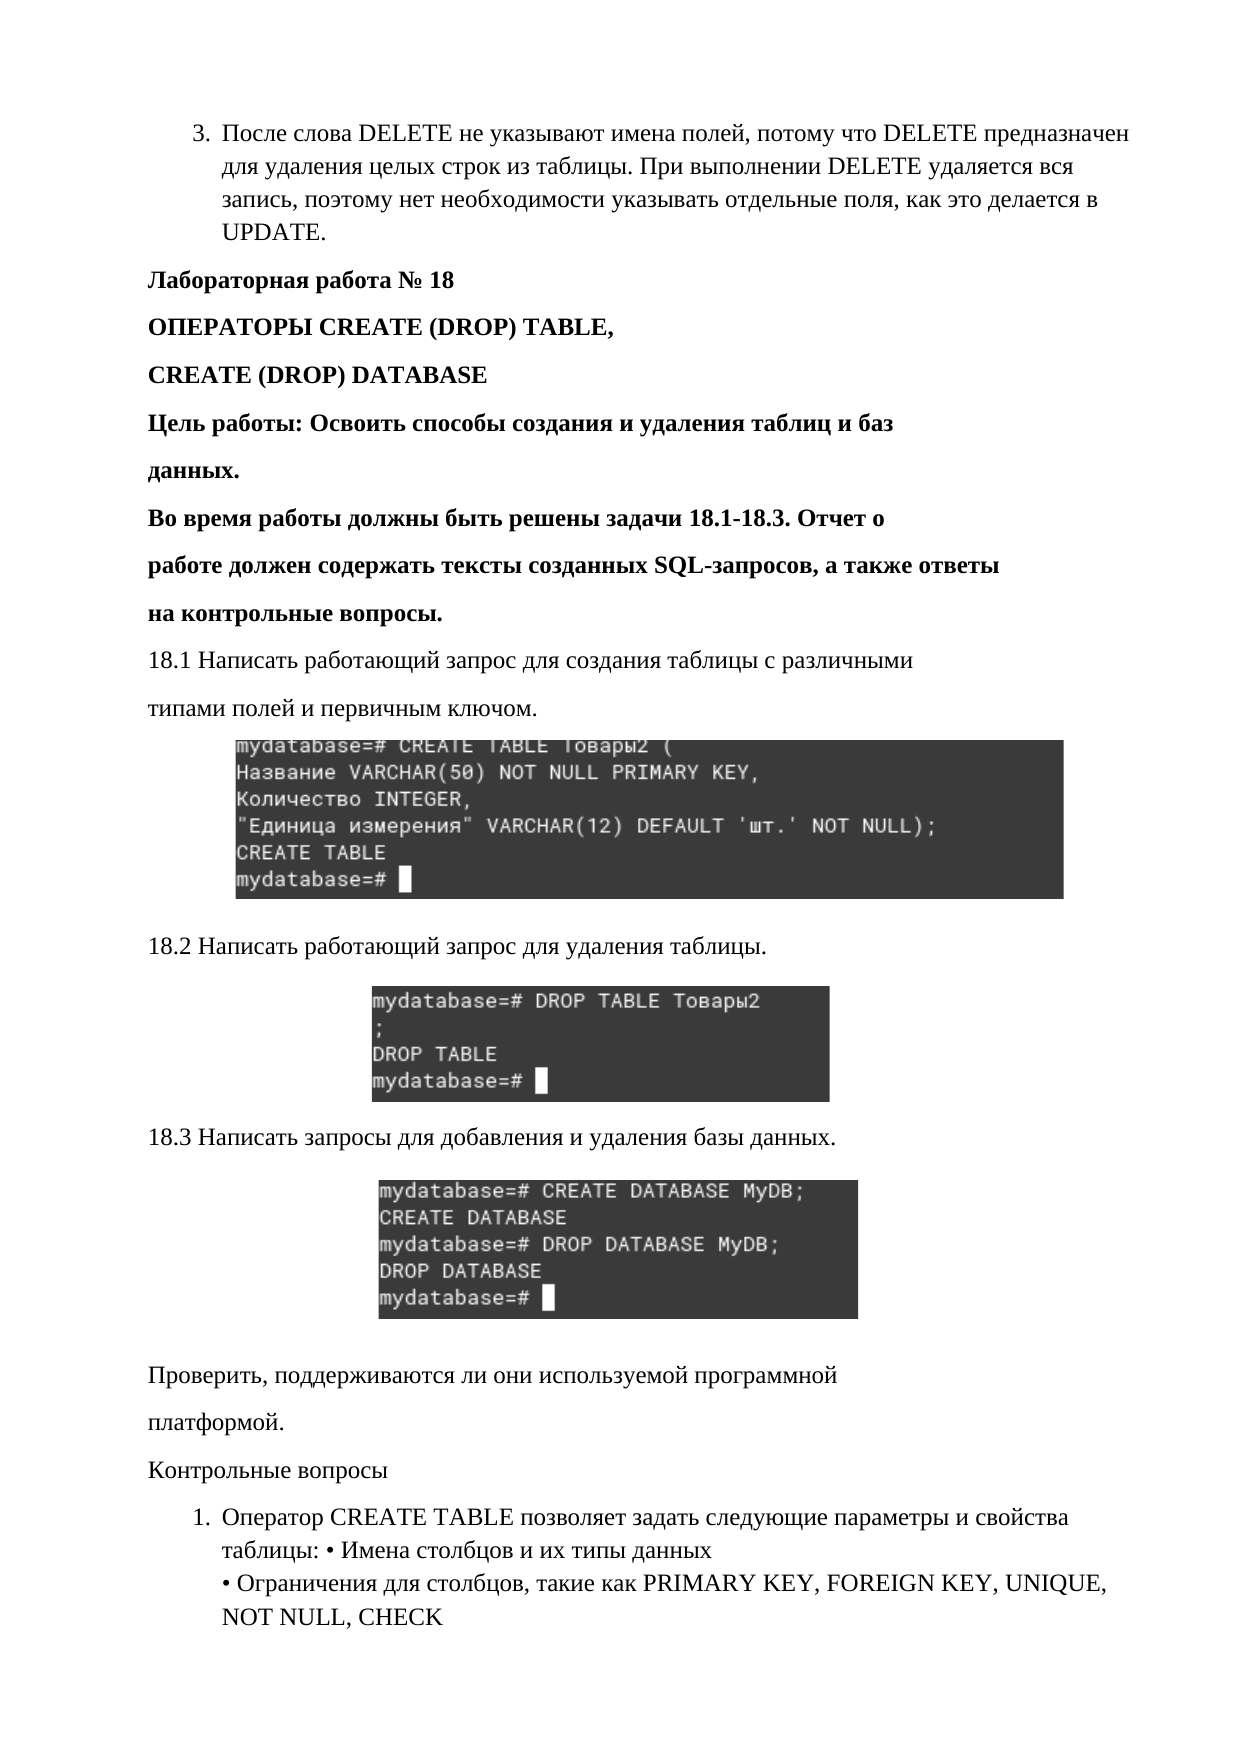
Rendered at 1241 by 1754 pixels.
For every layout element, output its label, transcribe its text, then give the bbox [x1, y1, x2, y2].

picture [371, 986, 830, 1102]
text Во время работы должны быть решены задачи 18.1-18.3. Отчет о [148, 503, 1152, 532]
list После слова DELETE не указывают имена полей, потому что DELETE предназначен для удаления целых строк из таблицы. При выполнении DELETE удаляется вся запись, поэтому нет необходимости указывать отдельные поля, как это делается в UPDATE. [192, 118, 1152, 246]
picture [378, 1180, 859, 1319]
text 18.2 Написать работающий запрос для удаления таблицы. [148, 931, 1152, 960]
text Лабораторная работа № 18 [148, 265, 1152, 293]
picture [235, 740, 1064, 899]
text СREATE (DROP) DATABASE [148, 360, 1152, 389]
list Оператор CREATE TABLE позволяет задать следующие параметры и свойства таблицы: • Имена столбцов и их типы данных • Ограничения для столбцов, такие как PRIMARY KEY, FOREIGN KEY, UNIQUE, NOT NULL, CHECK [192, 1502, 1152, 1630]
text работе должен содержать тексты созданных SQL-запросов, а также ответы [148, 550, 1152, 579]
text 18.1 Написать работающий запрос для создания таблицы с различными [148, 646, 1152, 674]
text платформой. [148, 1407, 1152, 1436]
text Контрольные вопросы [148, 1455, 1152, 1484]
text на контрольные вопросы. [148, 598, 1152, 627]
text типами полей и первичным ключом. [148, 693, 1152, 722]
text 18.3 Написать запросы для добавления и удаления базы данных. [148, 1122, 1152, 1150]
text данных. [148, 455, 1152, 484]
text ОПЕРАТОРЫ CREATE (DROP) TABLE, [148, 312, 1152, 341]
text Проверить, поддерживаются ли они используемой программной [148, 1360, 1152, 1388]
text Цель работы: Освоить способы создания и удаления таблиц и баз [148, 408, 1152, 436]
